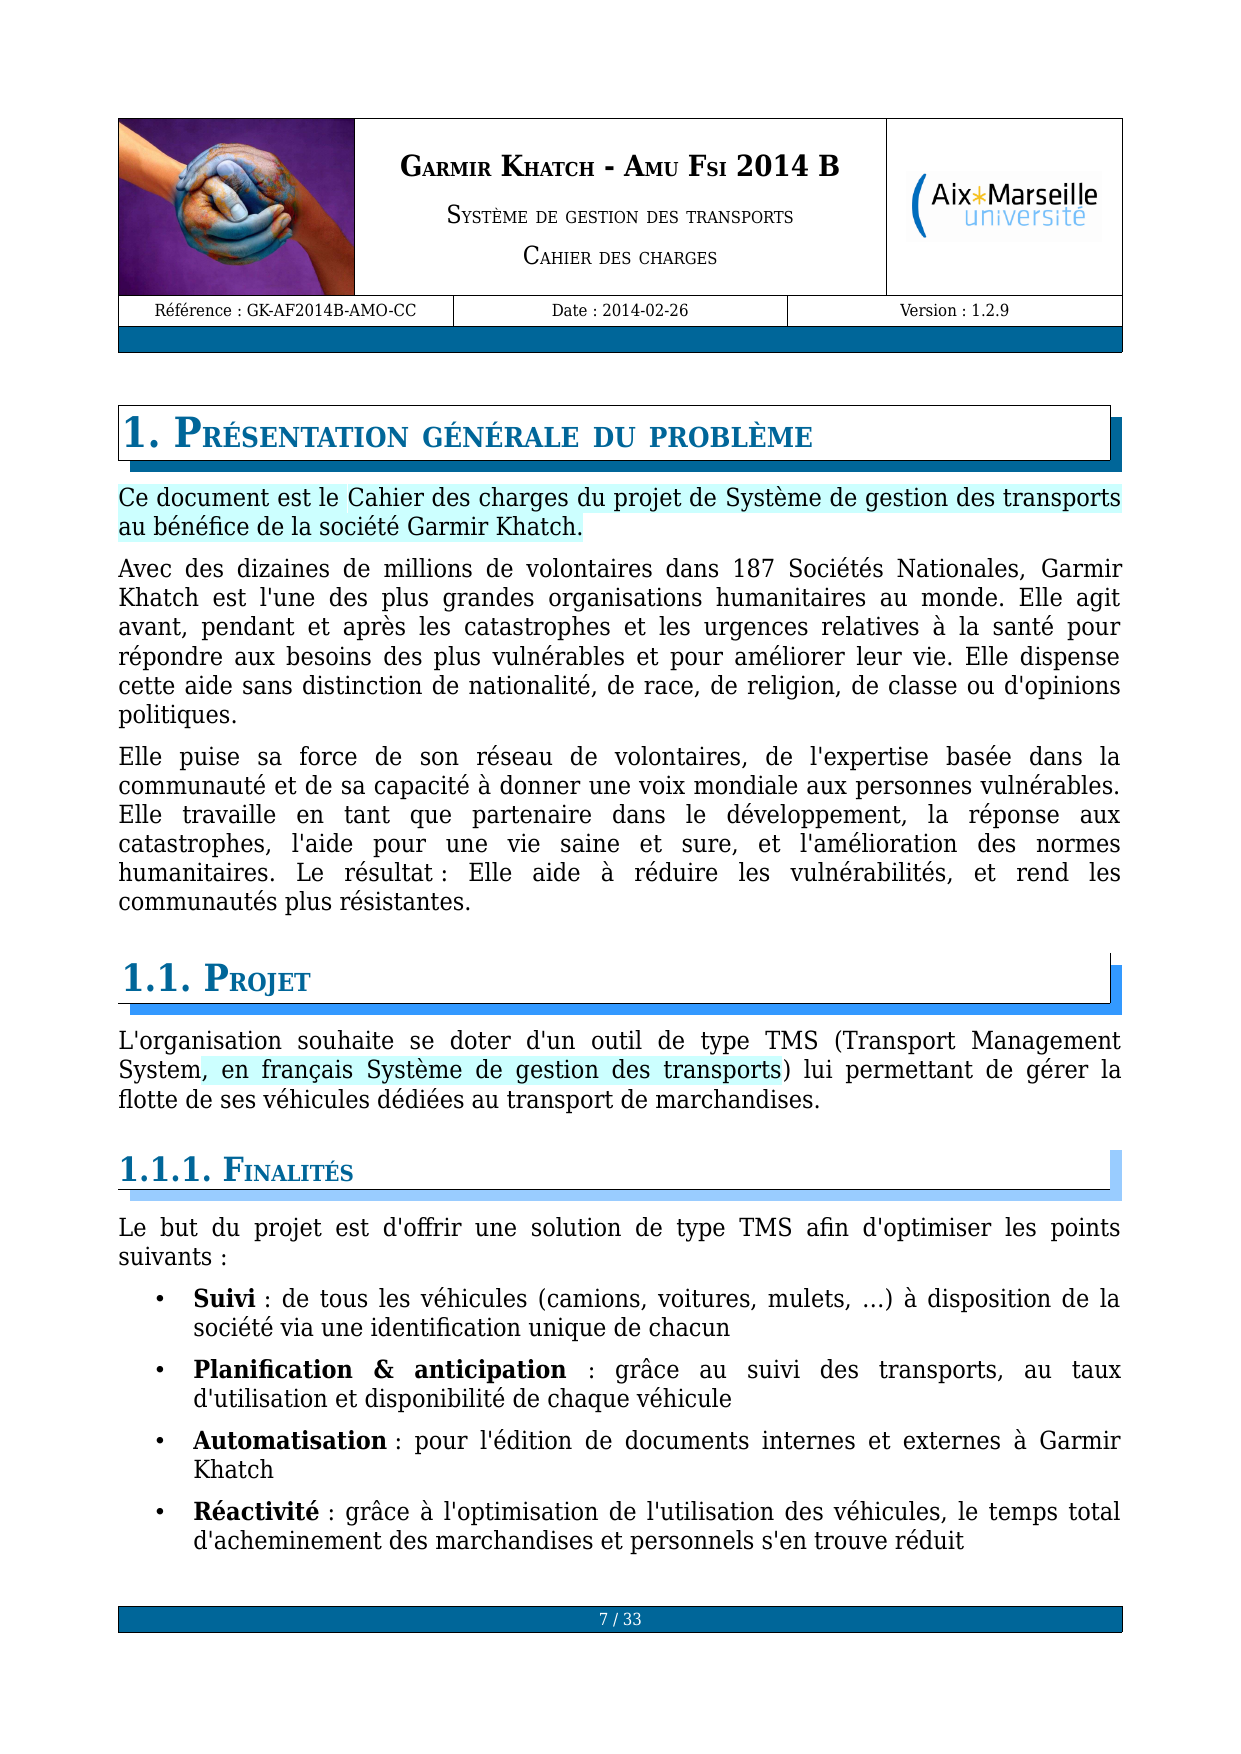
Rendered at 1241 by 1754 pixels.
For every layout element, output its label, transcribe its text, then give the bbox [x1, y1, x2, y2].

subtitle Finalités [118, 1150, 1110, 1189]
text Le but du projet est d'offrir une solution de type TMS afin d'optimiser les points suivants : [118, 1213, 1122, 1271]
subtitle Projet [118, 953, 1110, 1003]
list Suivi : de tous les véhicules (camions, voitures, mulets, …) à disposition de la société via une identification unique de chacun [156, 1284, 1122, 1342]
text Elle puise sa force de son réseau de volontaires, de l'expertise basée dans la communauté et de sa capacité à donner une voix mondiale aux personnes vulnérables. Elle travaille en tant que partenaire dans le développement, la réponse aux catastrophes, l'aide pour une vie saine et sure, et l'amélioration des normes humanitaires. Le résultat : Elle aide à réduire les vulnérabilités, et rend les communautés plus résistantes. [118, 742, 1122, 917]
text Avec des dizaines de millions de volontaires dans 187 Sociétés Nationales, Garmir Khatch est l'une des plus grandes organisations humanitaires au monde. Elle agit avant, pendant et après les catastrophes et les urgences relatives à la santé pour répondre aux besoins des plus vulnérables et pour améliorer leur vie. Elle dispense cette aide sans distinction de nationalité, de race, de religion, de classe ou d'opinions politiques. [118, 554, 1122, 729]
picture [119, 119, 354, 295]
list Réactivité : grâce à l'optimisation de l'utilisation des véhicules, le temps total d'acheminement des marchandises et personnels s'en trouve réduit [156, 1497, 1122, 1555]
list Planification & anticipation : grâce au suivi des transports, au taux d'utilisation et disponibilité de chaque véhicule [156, 1355, 1122, 1413]
subtitle Présentation générale du problème [119, 406, 1110, 460]
text Ce document est le Cahier des charges du projet de Système de gestion des transports au bénéfice de la société Garmir Khatch. [118, 483, 1122, 542]
picture [887, 126, 1122, 288]
list Automatisation : pour l'édition de documents internes et externes à Garmir Khatch [156, 1426, 1122, 1484]
text L'organisation souhaite se doter d'un outil de type TMS (Transport Management System, en français Système de gestion des transports) lui permettant de gérer la flotte de ses véhicules dédiées au transport de marchandises. [118, 1026, 1122, 1114]
